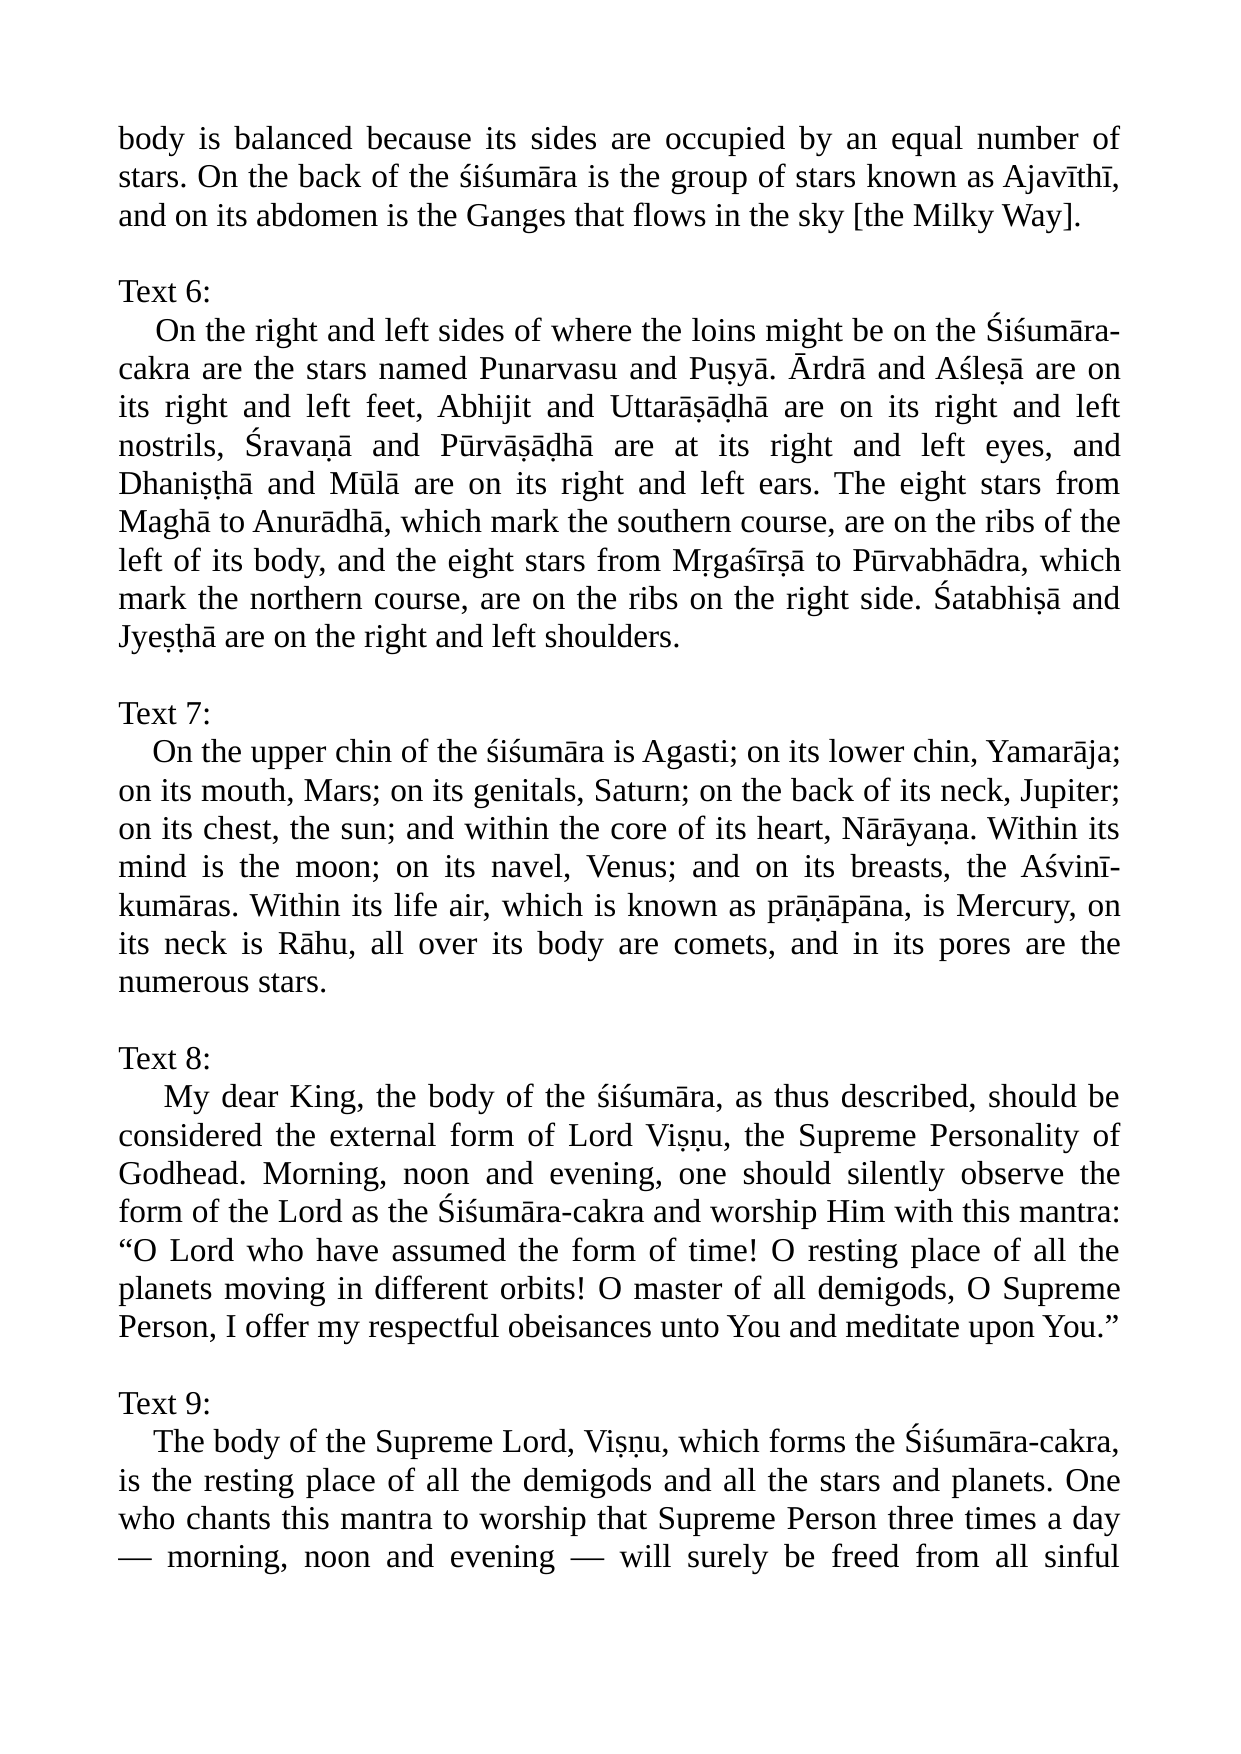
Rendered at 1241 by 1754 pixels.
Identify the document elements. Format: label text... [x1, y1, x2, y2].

text Text 9: [118, 1383, 1122, 1421]
text Text 8: [118, 1038, 1122, 1076]
text body is balanced because its sides are occupied by an equal number of stars. On the back of the śiśumāra is the group of stars known as Ajavīthī, and on its abdomen is the Ganges that flows in the sky [the Milky Way]. [118, 118, 1122, 233]
text On the right and left sides of where the loins might be on the Śiśumāra-cakra are the stars named Punarvasu and Puṣyā. Ārdrā and Aśleṣā are on its right and left feet, Abhijit and Uttarāṣāḍhā are on its right and left nostrils, Śravaṇā and Pūrvāṣāḍhā are at its right and left eyes, and Dhaniṣṭhā and Mūlā are on its right and left ears. The eight stars from Maghā to Anurādhā, which mark the southern course, are on the ribs of the left of its body, and the eight stars from Mṛgaśīrṣā to Pūrvabhādra, which mark the northern course, are on the ribs on the right side. Śatabhiṣā and Jyeṣṭhā are on the right and left shoulders. [118, 310, 1122, 655]
text Text 7: [118, 693, 1122, 731]
text Text 6: [118, 271, 1122, 310]
text My dear King, the body of the śiśumāra, as thus described, should be considered the external form of Lord Viṣṇu, the Supreme Personality of Godhead. Morning, noon and evening, one should silently observe the form of the Lord as the Śiśumāra-cakra and worship Him with this mantra: “O Lord who have assumed the form of time! O resting place of all the planets moving in different orbits! O master of all demigods, O Supreme Person, I offer my respectful obeisances unto You and meditate upon You.” [118, 1076, 1122, 1345]
text The body of the Supreme Lord, Viṣṇu, which forms the Śiśumāra-cakra, is the resting place of all the demigods and all the stars and planets. One who chants this mantra to worship that Supreme Person three times a day — morning, noon and evening — will surely be freed from all sinful [118, 1421, 1122, 1575]
text On the upper chin of the śiśumāra is Agasti; on its lower chin, Yamarāja; on its mouth, Mars; on its genitals, Saturn; on the back of its neck, Jupiter; on its chest, the sun; and within the core of its heart, Nārāyaṇa. Within its mind is the moon; on its navel, Venus; and on its breasts, the Aśvinī-kumāras. Within its life air, which is known as prāṇāpāna, is Mercury, on its neck is Rāhu, all over its body are comets, and in its pores are the numerous stars. [118, 731, 1122, 1000]
